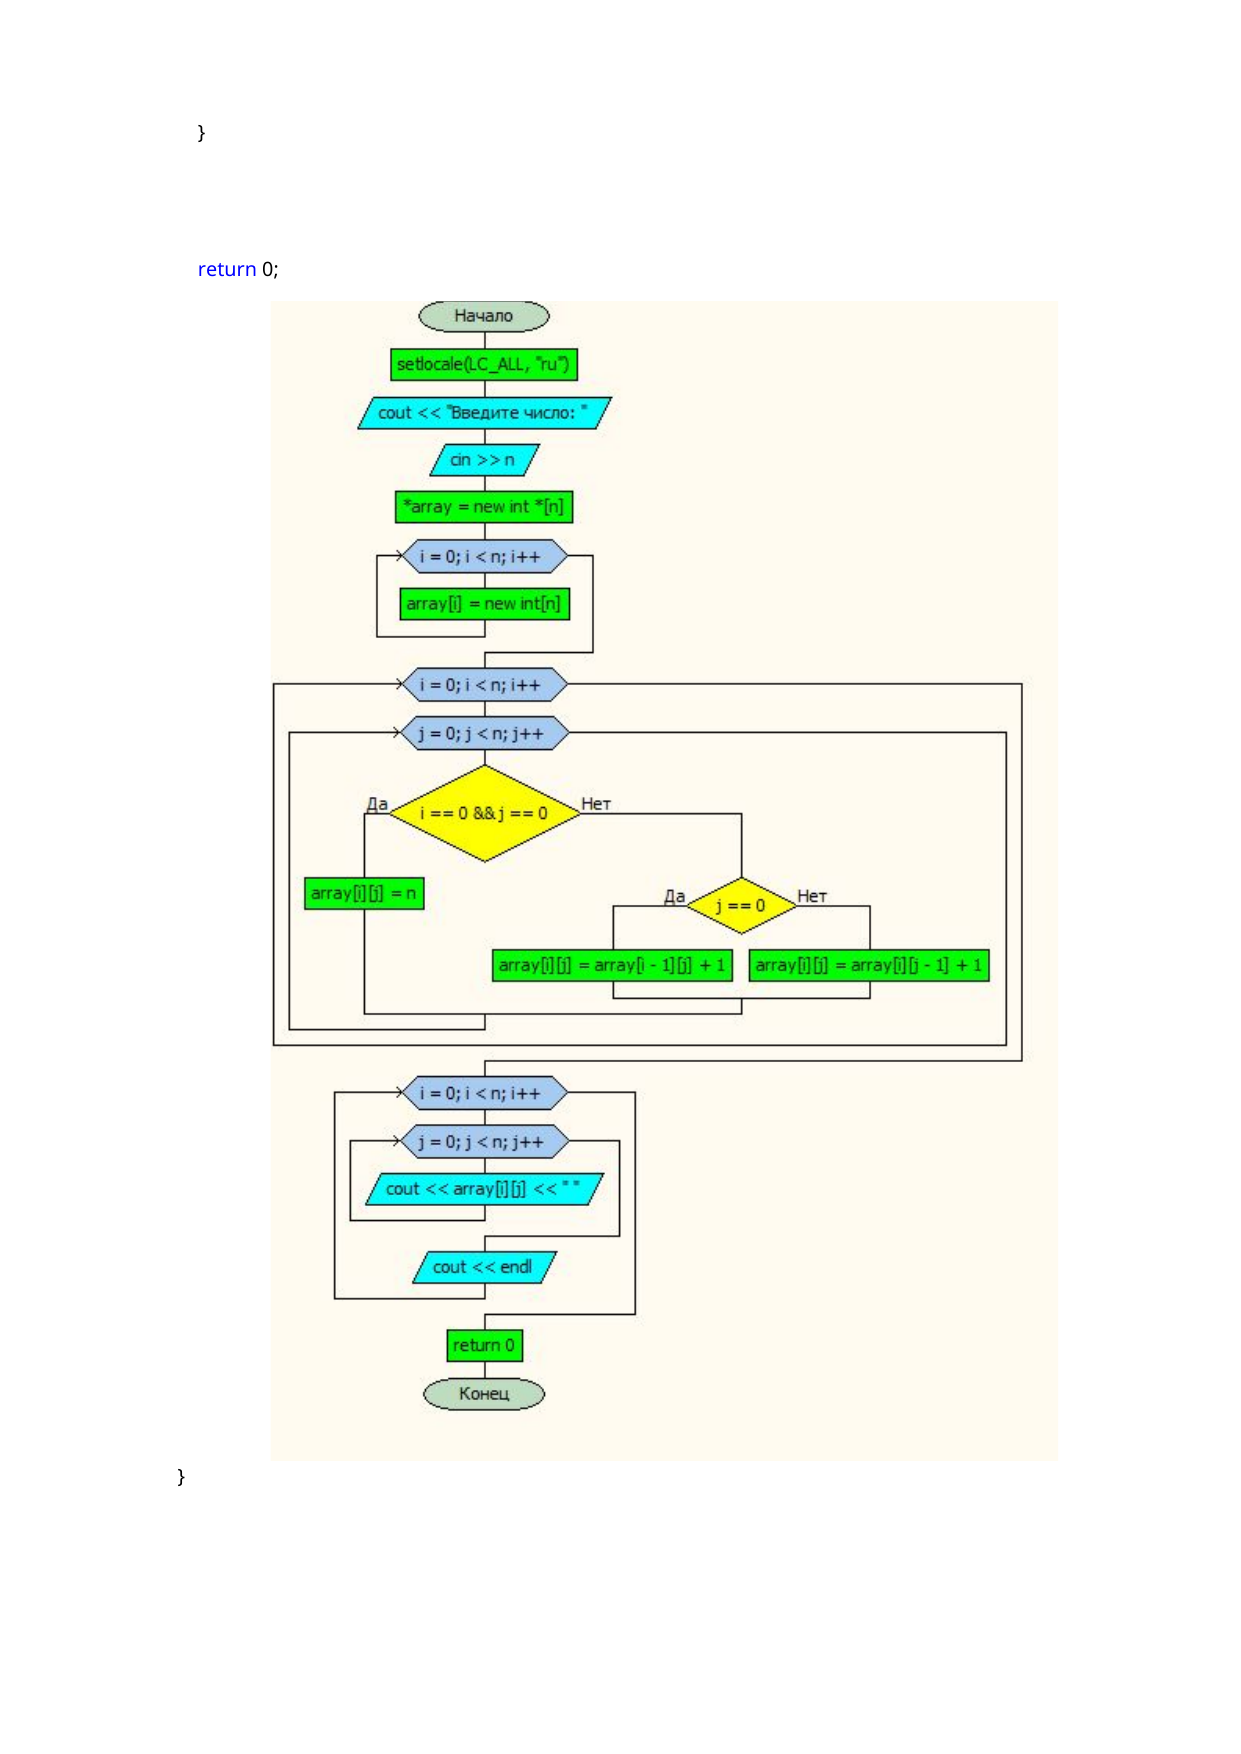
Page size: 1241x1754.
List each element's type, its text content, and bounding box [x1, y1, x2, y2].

picture [270, 301, 1059, 1461]
text } [177, 118, 1152, 145]
text } [177, 301, 1152, 1489]
text return 0; [177, 255, 1152, 282]
